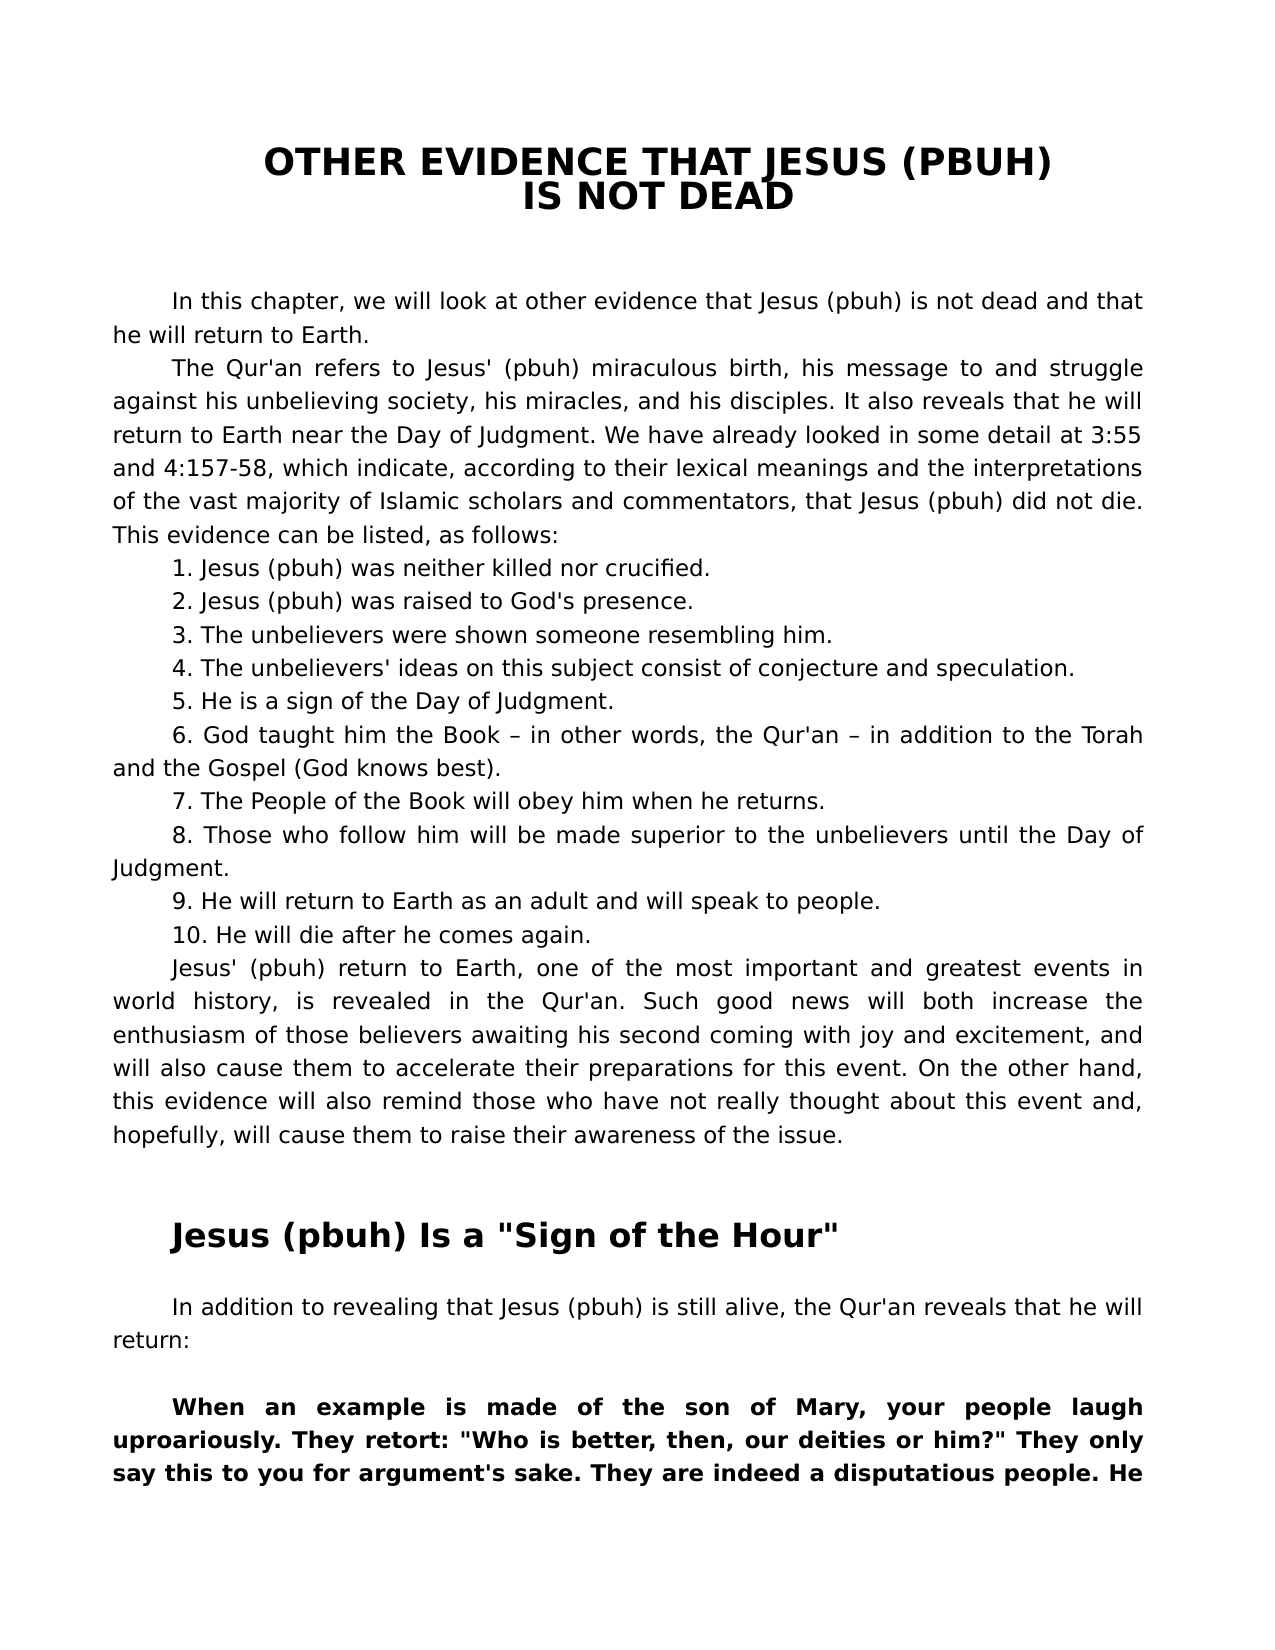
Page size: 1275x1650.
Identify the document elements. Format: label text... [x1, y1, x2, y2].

text 4. The unbelievers' ideas on this subject consist of conjecture and speculation. [112, 650, 1145, 683]
text When an example is made of the son of Mary, your people laugh uproariously. They retort: "Who is better, then, our deities or him?" They only say this to you for argument's sake. They are indeed a disputatious people. He [112, 1388, 1145, 1488]
text The Qur'an refers to Jesus' (pbuh) miraculous birth, his message to and struggle against his unbelieving society, his miracles, and his disciples. It also reveals that he will return to Earth near the Day of Judgment. We have already looked in some detail at 3:55 and 4:157-58, which indicate, according to their lexical meanings and the interpretations of the vast majority of Islamic scholars and commentators, that Jesus (pbuh) did not die. This evidence can be listed, as follows: [112, 350, 1145, 550]
text Jesus' (pbuh) return to Earth, one of the most important and greatest events in world history, is revealed in the Qur'an. Such good news will both increase the enthusiasm of those believers awaiting his second coming with joy and excitement, and will also cause them to accelerate their preparations for this event. On the other hand, this evidence will also remind those who have not really thought about this event and, hopefully, will cause them to raise their awareness of the issue. [112, 950, 1145, 1150]
text IS NOT DEAD [112, 182, 1145, 216]
text OTHER EVIDENCE THAT JESUS (PBUH) [768, 148, 1145, 182]
text 5. He is a sign of the Day of Judgment. [112, 683, 1145, 716]
text 10. He will die after he comes again. [112, 916, 1145, 950]
text 2. Jesus (pbuh) was raised to God's presence. [112, 583, 1145, 616]
text In this chapter, we will look at other evidence that Jesus (pbuh) is not dead and that he will return to Earth. [112, 283, 1145, 350]
text Jesus (pbuh) Is a "Sign of the Hour" [112, 1216, 1145, 1255]
text In addition to revealing that Jesus (pbuh) is still alive, the Qur'an reveals that he will return: [112, 1288, 1145, 1355]
text 7. The People of the Book will obey him when he returns. [112, 783, 1145, 816]
text 9. He will return to Earth as an adult and will speak to people. [112, 883, 1145, 916]
text OTHER EVIDENCE THAT JESUS (PBUH) [112, 148, 766, 182]
text 3. The unbelievers were shown someone resembling him. [112, 616, 1145, 650]
text 8. Those who follow him will be made superior to the unbelievers until the Day of Judgment. [112, 816, 1145, 883]
text 1. Jesus (pbuh) was neither killed nor crucified. [112, 550, 1145, 583]
text 6. God taught him the Book – in other words, the Qur'an – in addition to the Torah and the Gospel (God knows best). [112, 716, 1145, 783]
